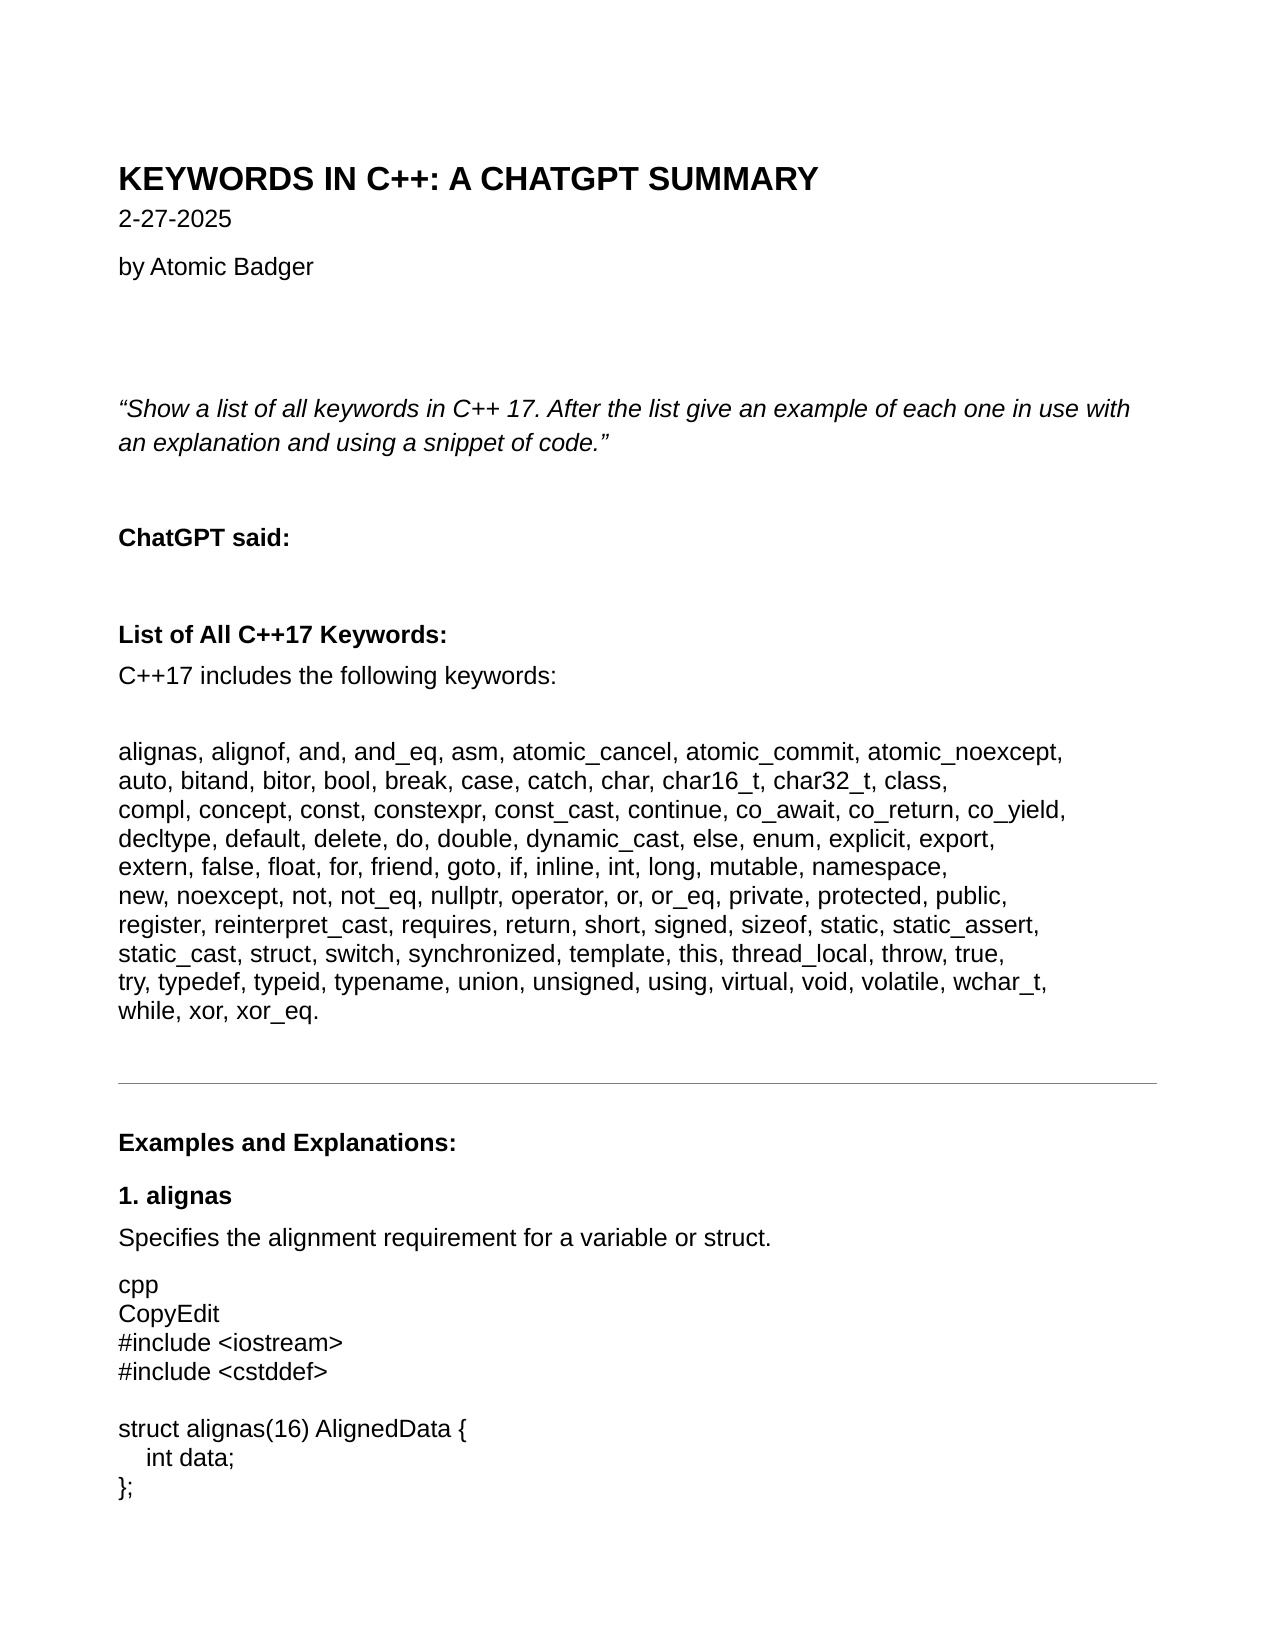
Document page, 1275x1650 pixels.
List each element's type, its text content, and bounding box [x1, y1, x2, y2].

text auto, bitand, bitor, bool, break, case, catch, char, char16_t, char32_t, class, [118, 766, 1157, 795]
text extern, false, float, for, friend, goto, if, inline, int, long, mutable, namespace, [118, 852, 1157, 881]
subtitle List of All C++17 Keywords: [118, 620, 1157, 648]
text struct alignas(16) AlignedData { [118, 1414, 1157, 1443]
text while, xor, xor_eq. [118, 996, 1157, 1025]
text “Show a list of all keywords in C++ 17. After the list give an example of each one in use with an explanation and using a snippet of code.” [118, 394, 1157, 456]
text new, noexcept, not, not_eq, nullptr, operator, or, or_eq, private, protected, public, [118, 881, 1157, 910]
text }; [118, 1471, 1157, 1500]
text cpp [118, 1270, 1157, 1299]
text C++17 includes the following keywords: [118, 661, 1157, 690]
text alignas, alignof, and, and_eq, asm, atomic_cancel, atomic_commit, atomic_noexcept, [118, 737, 1157, 766]
text register, reinterpret_cast, requires, return, short, signed, sizeof, static, static_assert, [118, 910, 1157, 939]
text compl, concept, const, constexpr, const_cast, continue, co_await, co_return, co_yield, [118, 795, 1157, 824]
text int data; [118, 1443, 1157, 1471]
subtitle Examples and Explanations: [118, 1128, 1157, 1156]
subtitle KEYWORDS IN C++: A CHATGPT SUMMARY [118, 159, 1157, 198]
text CopyEdit [118, 1299, 1157, 1328]
text Specifies the alignment requirement for a variable or struct. [118, 1223, 1157, 1251]
text try, typedef, typeid, typename, union, unsigned, using, virtual, void, volatile, wchar_t, [118, 967, 1157, 996]
subtitle 1. alignas [118, 1181, 1157, 1210]
text by Atomic Badger [118, 252, 1157, 280]
subtitle ChatGPT said: [118, 523, 1157, 551]
text static_cast, struct, switch, synchronized, template, this, thread_local, throw, true, [118, 939, 1157, 967]
text 2-27-2025 [118, 204, 1157, 233]
text #include <cstddef> [118, 1356, 1157, 1385]
text #include <iostream> [118, 1328, 1157, 1356]
text decltype, default, delete, do, double, dynamic_cast, else, enum, explicit, export, [118, 824, 1157, 852]
